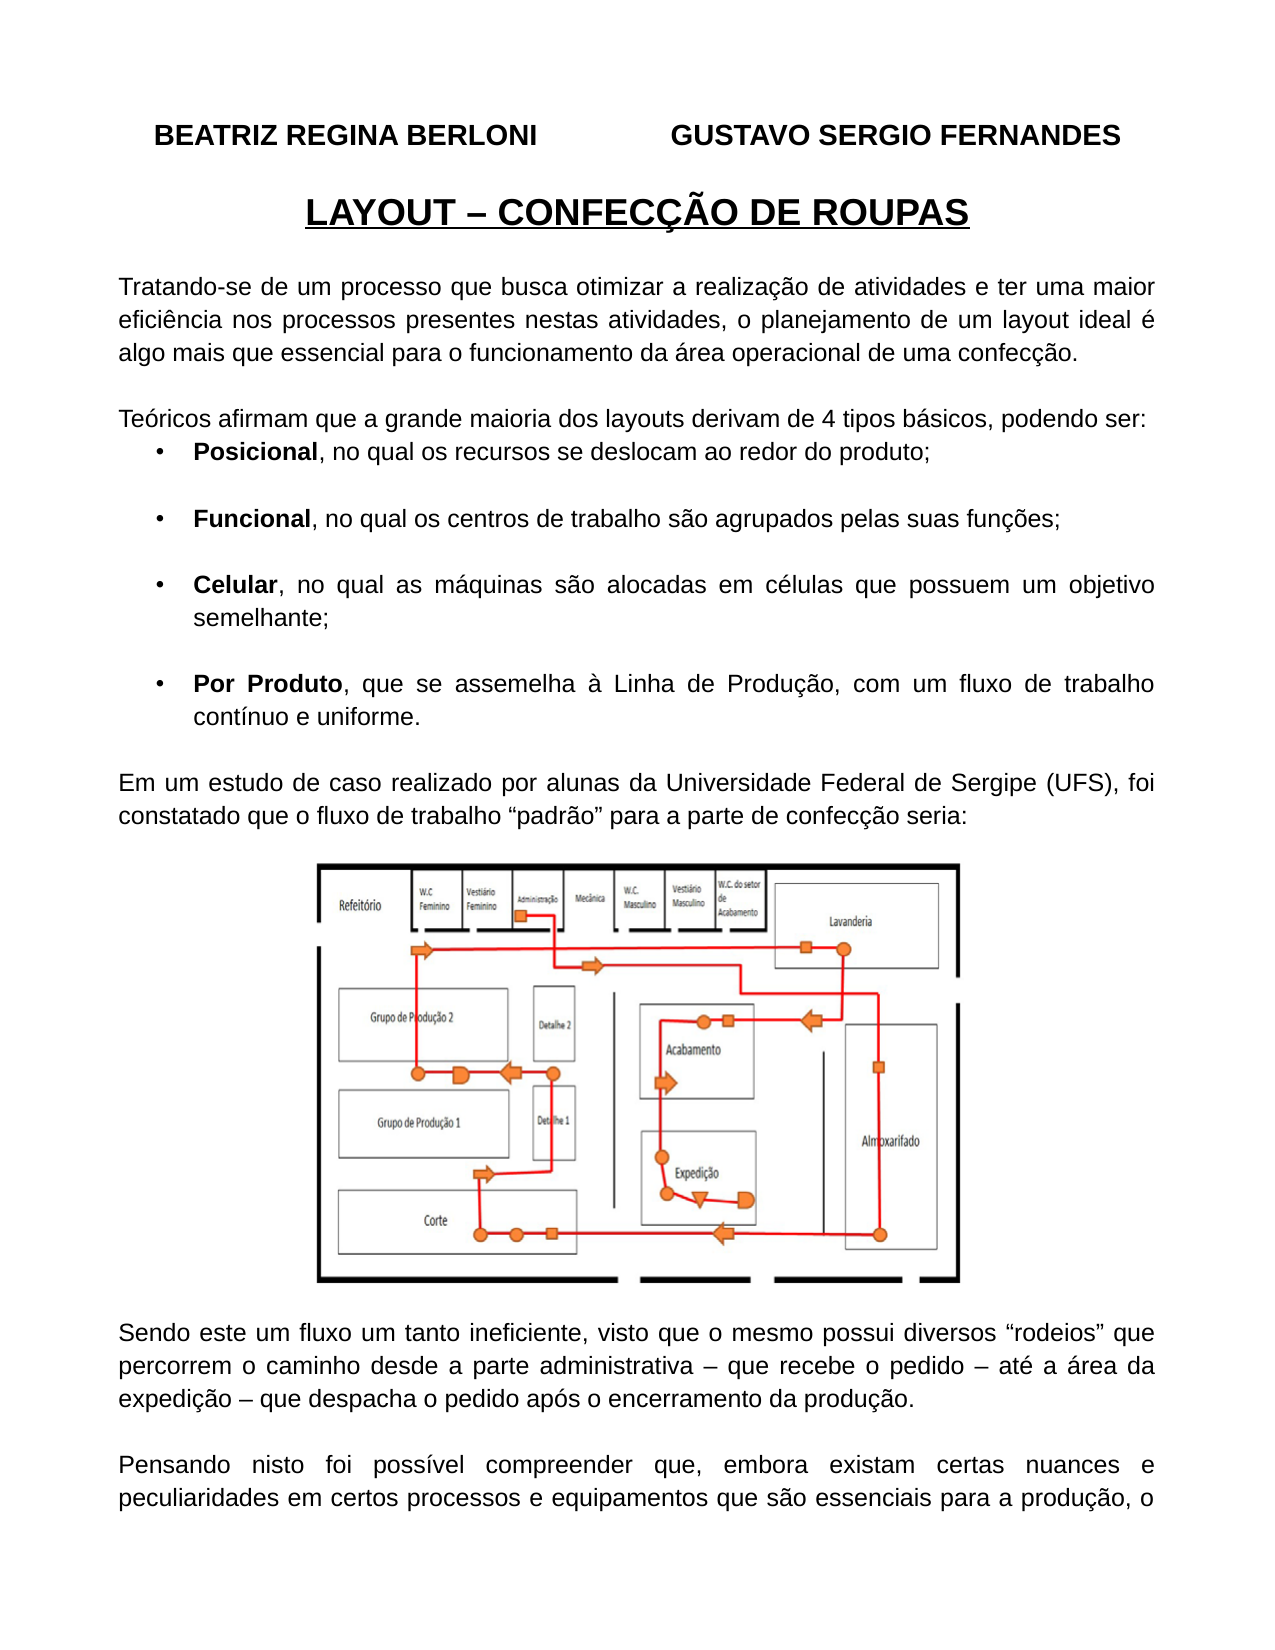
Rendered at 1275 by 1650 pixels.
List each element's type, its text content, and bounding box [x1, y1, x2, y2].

text Pensando nisto foi possível compreender que, embora existam certas nuances e peculiaridades em certos processos e equipamentos que são essenciais para a produção, o [118, 1450, 1157, 1512]
picture [311, 861, 964, 1287]
text Sendo este um fluxo um tanto ineficiente, visto que o mesmo possui diversos “rodeios” que percorrem o caminho desde a parte administrativa – que recebe o pedido – até a área da expedição – que despacha o pedido após o encerramento da produção. [118, 1318, 1157, 1413]
text Tratando-se de um processo que busca otimizar a realização de atividades e ter uma maior eficiência nos processos presentes nestas atividades, o planejamento de um layout ideal é algo mais que essencial para o funcionamento da área operacional de uma confecção. [118, 272, 1157, 367]
text Em um estudo de caso realizado por alunas da Universidade Federal de Sergipe (UFS), foi constatado que o fluxo de trabalho “padrão” para a parte de confecção seria: [118, 768, 1157, 830]
list Celular, no qual as máquinas são alocadas em células que possuem um objetivo semelhante; [156, 570, 1157, 632]
list Por Produto, que se assemelha à Linha de Produção, com um fluxo de trabalho contínuo e uniforme. [156, 669, 1157, 731]
text Teóricos afirmam que a grande maioria dos layouts derivam de 4 tipos básicos, podendo ser: [118, 404, 1157, 433]
list Funcional, no qual os centros de trabalho são agrupados pelas suas funções; [156, 503, 1157, 532]
list Posicional, no qual os recursos se deslocam ao redor do produto; [156, 437, 1157, 466]
text LAYOUT – CONFECÇÃO DE ROUPAS [118, 190, 1157, 233]
text BEATRIZ REGINA BERLONI GUSTAVO SERGIO FERNANDES [118, 118, 1157, 152]
